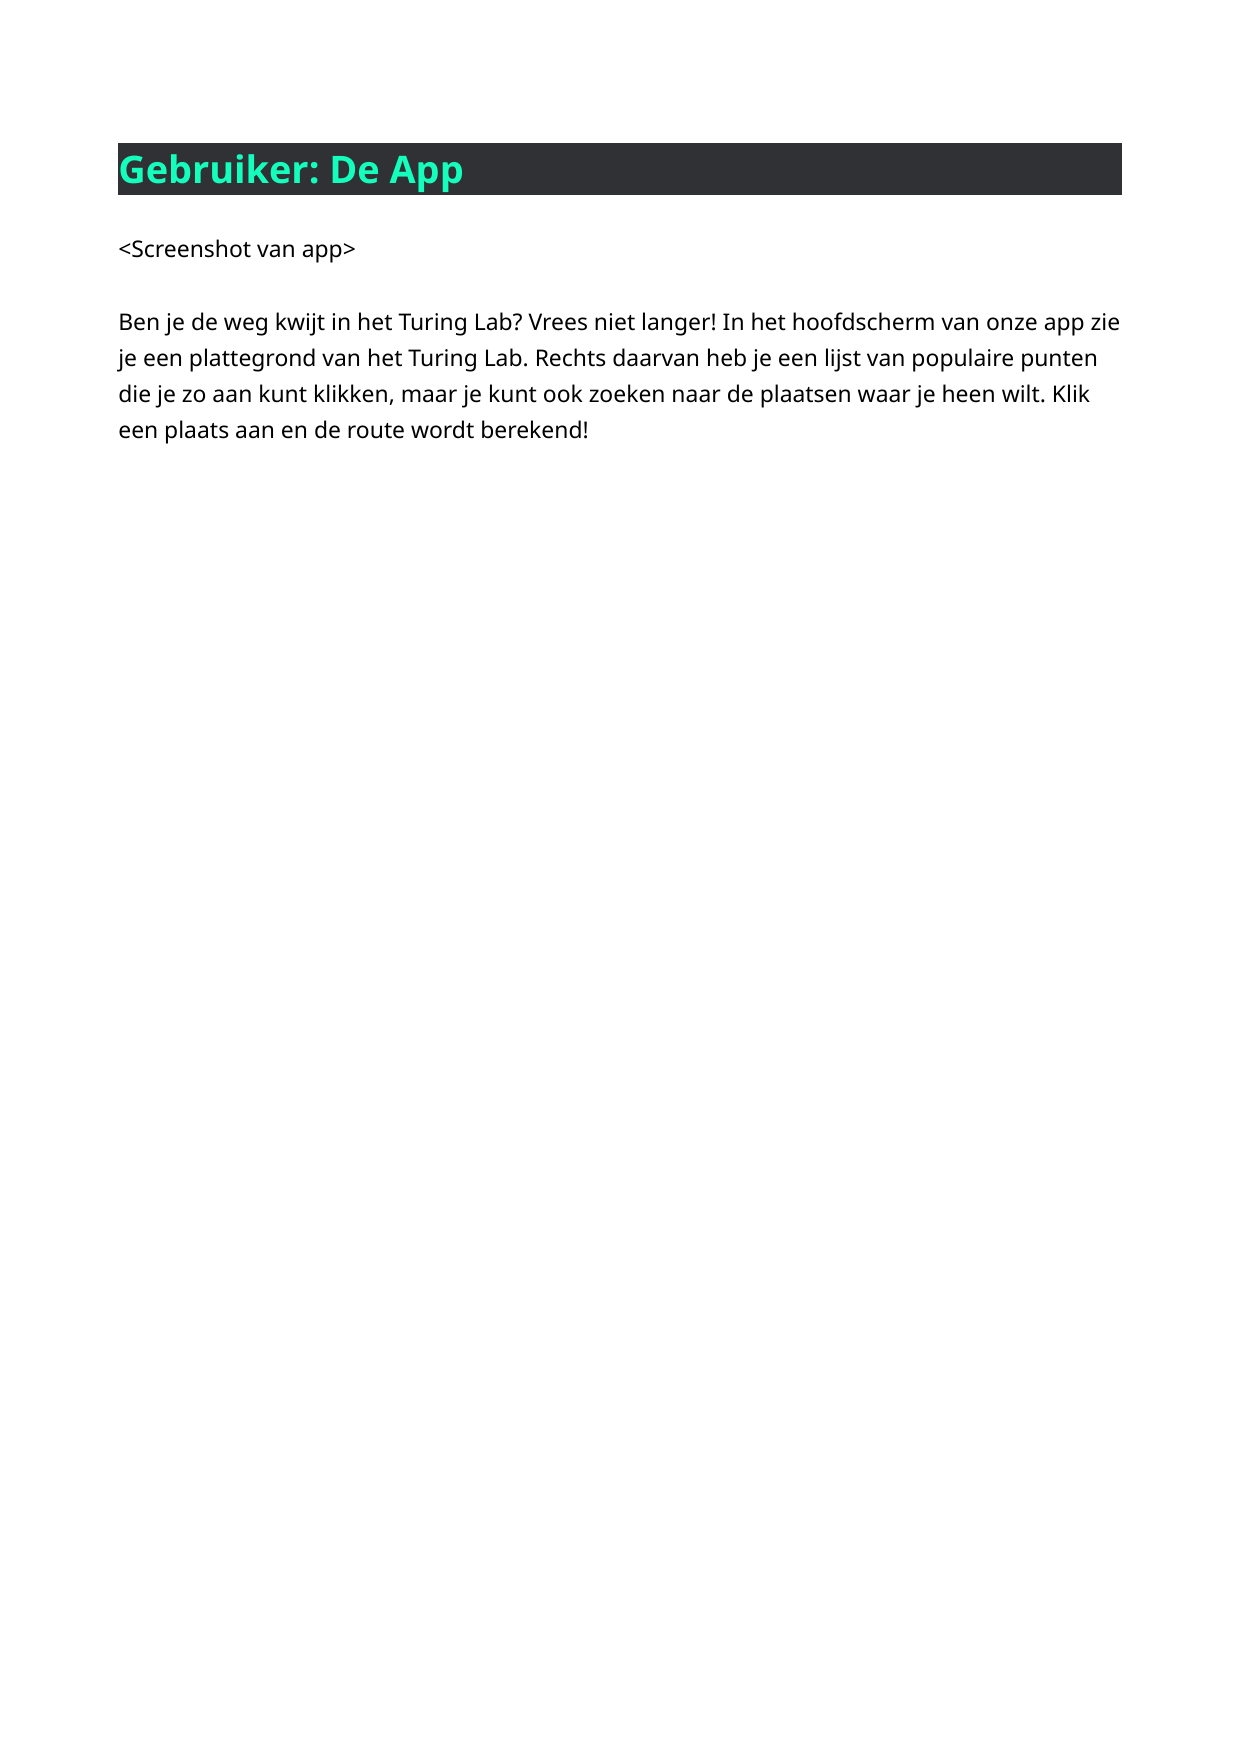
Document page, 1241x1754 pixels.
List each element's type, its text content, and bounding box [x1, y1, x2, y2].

text <Screenshot van app> [118, 232, 1122, 264]
text Ben je de weg kwijt in het Turing Lab? Vrees niet langer! In het hoofdscherm van onze app zie je een plattegrond van het Turing Lab. Rechts daarvan heb je een lijst van populaire punten die je zo aan kunt klikken, maar je kunt ook zoeken naar de plaatsen waar je heen wilt. Klik een plaats aan en de route wordt berekend! [118, 306, 1122, 445]
subtitle Gebruiker: De App [118, 143, 1122, 195]
